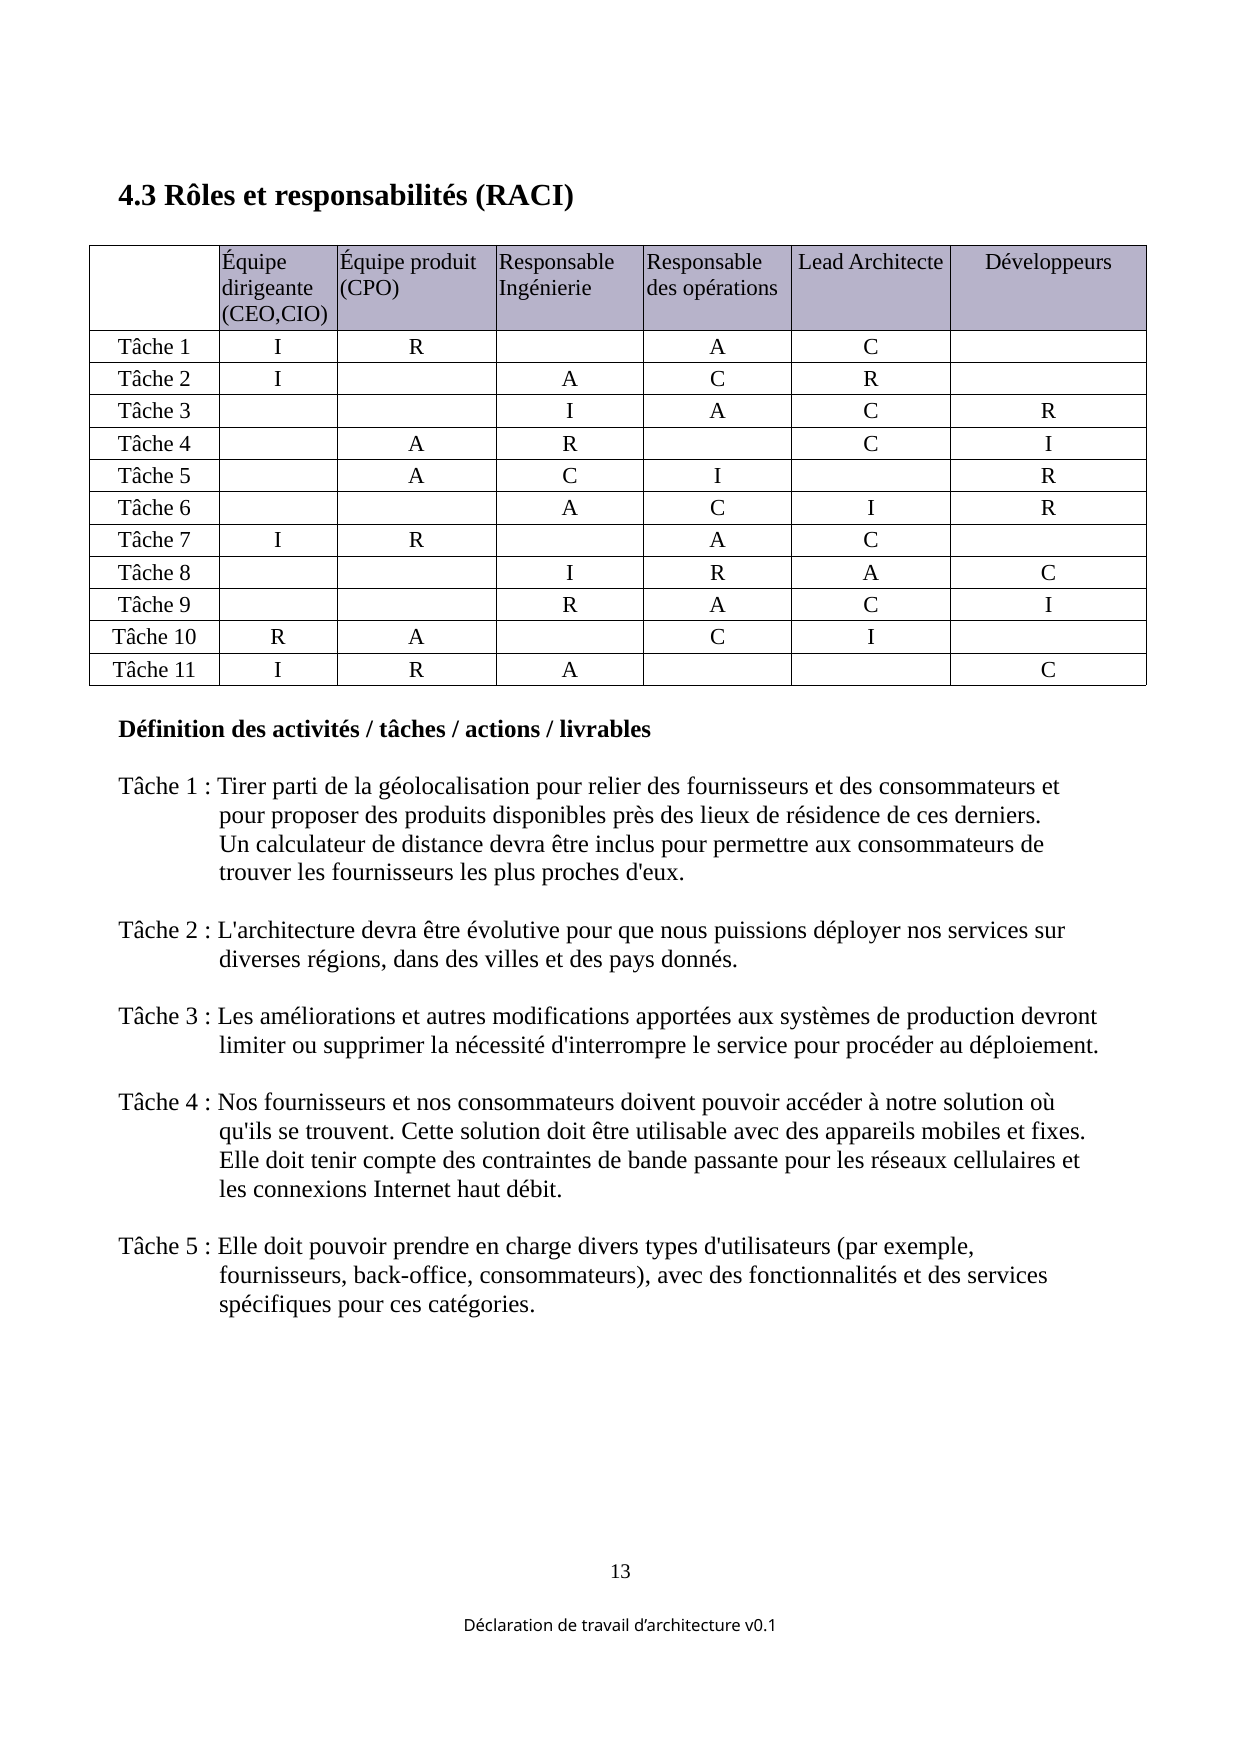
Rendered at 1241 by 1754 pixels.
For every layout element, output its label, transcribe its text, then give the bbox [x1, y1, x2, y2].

table_cell Tâche 8 [90, 557, 219, 588]
table_cell [338, 589, 496, 620]
text Un calculateur de distance devra être inclus pour permettre aux consommateurs de trouver les fournisseurs les plus proches d'eux. [118, 829, 1122, 886]
table_cell A [497, 492, 643, 523]
table_cell [497, 621, 643, 653]
subtitle 4.3 Rôles et responsabilités (RACI) [118, 176, 1122, 212]
table_cell [792, 460, 950, 491]
table_cell R [644, 557, 791, 588]
table_cell A [338, 428, 496, 459]
table_cell [792, 654, 950, 685]
table_cell [497, 525, 643, 556]
table_cell A [644, 589, 791, 620]
table_cell [644, 428, 791, 459]
table_cell R [338, 525, 496, 556]
table_header Lead Architecte [792, 246, 950, 330]
table_cell C [951, 557, 1146, 588]
table_cell I [220, 654, 337, 685]
table_cell Tâche 10 [90, 621, 219, 653]
table_header Responsable des opérations [644, 246, 791, 330]
table_cell [951, 363, 1146, 394]
table_cell C [792, 395, 950, 427]
table_cell A [338, 621, 496, 653]
table_cell Tâche 4 [90, 428, 219, 459]
table_cell R [951, 395, 1146, 427]
text Tâche 4 : Nos fournisseurs et nos consommateurs doivent pouvoir accéder à notre solution où [118, 1087, 1122, 1116]
table_cell R [951, 460, 1146, 491]
text Tâche 2 : L'architecture devra être évolutive pour que nous puissions déployer nos services sur [118, 915, 1122, 944]
table_cell A [644, 331, 791, 362]
table_cell A [338, 460, 496, 491]
table_cell Tâche 7 [90, 525, 219, 556]
table_cell [338, 395, 496, 427]
table_cell I [497, 395, 643, 427]
table_cell [644, 654, 791, 685]
table_cell C [497, 460, 643, 491]
table_cell A [644, 525, 791, 556]
table_cell Tâche 5 [90, 460, 219, 491]
text limiter ou supprimer la nécessité d'interrompre le service pour procéder au déploiement. [118, 1030, 1122, 1059]
table_cell Tâche 9 [90, 589, 219, 620]
table_cell R [220, 621, 337, 653]
table_cell R [338, 331, 496, 362]
table_cell R [792, 363, 950, 394]
table_cell [951, 621, 1146, 653]
table_cell [220, 557, 337, 588]
table_cell [220, 492, 337, 523]
table_cell I [951, 589, 1146, 620]
table_cell [220, 428, 337, 459]
text spécifiques pour ces catégories. [118, 1289, 1122, 1317]
table_cell [338, 363, 496, 394]
text Tâche 1 : Tirer parti de la géolocalisation pour relier des fournisseurs et des consommateurs et [118, 771, 1122, 800]
table_cell I [792, 492, 950, 523]
table_cell C [644, 621, 791, 653]
table_cell C [644, 492, 791, 523]
table_cell I [792, 621, 950, 653]
text qu'ils se trouvent. Cette solution doit être utilisable avec des appareils mobiles et fixes. [118, 1116, 1122, 1145]
text les connexions Internet haut débit. [118, 1174, 1122, 1202]
table_cell C [792, 589, 950, 620]
table_header Équipe produit (CPO) [338, 246, 496, 330]
text Tâche 5 : Elle doit pouvoir prendre en charge divers types d'utilisateurs (par exemple, [118, 1231, 1122, 1260]
table_cell I [497, 557, 643, 588]
table_cell C [951, 654, 1146, 685]
table_cell R [951, 492, 1146, 523]
table_header Responsable Ingénierie [497, 246, 643, 330]
table_cell A [497, 363, 643, 394]
table_cell [951, 525, 1146, 556]
table_cell R [338, 654, 496, 685]
text pour proposer des produits disponibles près des lieux de résidence de ces derniers. [118, 800, 1122, 829]
table_cell C [792, 525, 950, 556]
text diverses régions, dans des villes et des pays donnés. [118, 944, 1122, 972]
text Tâche 3 : Les améliorations et autres modifications apportées aux systèmes de production devront [118, 1001, 1122, 1030]
table_cell I [644, 460, 791, 491]
table_cell I [220, 363, 337, 394]
table_header Développeurs [951, 246, 1146, 330]
table_cell A [644, 395, 791, 427]
table_header [90, 246, 219, 330]
table_cell [497, 331, 643, 362]
table_cell Tâche 2 [90, 363, 219, 394]
table_cell [220, 395, 337, 427]
table_cell A [792, 557, 950, 588]
table_cell Tâche 6 [90, 492, 219, 523]
table_cell I [220, 331, 337, 362]
table_cell I [951, 428, 1146, 459]
table_cell R [497, 589, 643, 620]
table_header Équipe dirigeante (CEO,CIO) [220, 246, 337, 330]
table_cell R [497, 428, 643, 459]
table_cell C [644, 363, 791, 394]
text fournisseurs, back-office, consommateurs), avec des fonctionnalités et des services [118, 1260, 1122, 1289]
table_cell C [792, 428, 950, 459]
table_cell Tâche 1 [90, 331, 219, 362]
table_cell [951, 331, 1146, 362]
table_cell [220, 460, 337, 491]
table_cell A [497, 654, 643, 685]
table_cell [338, 557, 496, 588]
table_cell [338, 492, 496, 523]
table_cell Tâche 11 [90, 654, 219, 685]
text Définition des activités / tâches / actions / livrables [118, 714, 1122, 742]
text Elle doit tenir compte des contraintes de bande passante pour les réseaux cellulaires et [118, 1145, 1122, 1174]
table_cell Tâche 3 [90, 395, 219, 427]
table_cell [220, 589, 337, 620]
table_cell I [220, 525, 337, 556]
table_cell C [792, 331, 950, 362]
text 11 [118, 1559, 1122, 1583]
